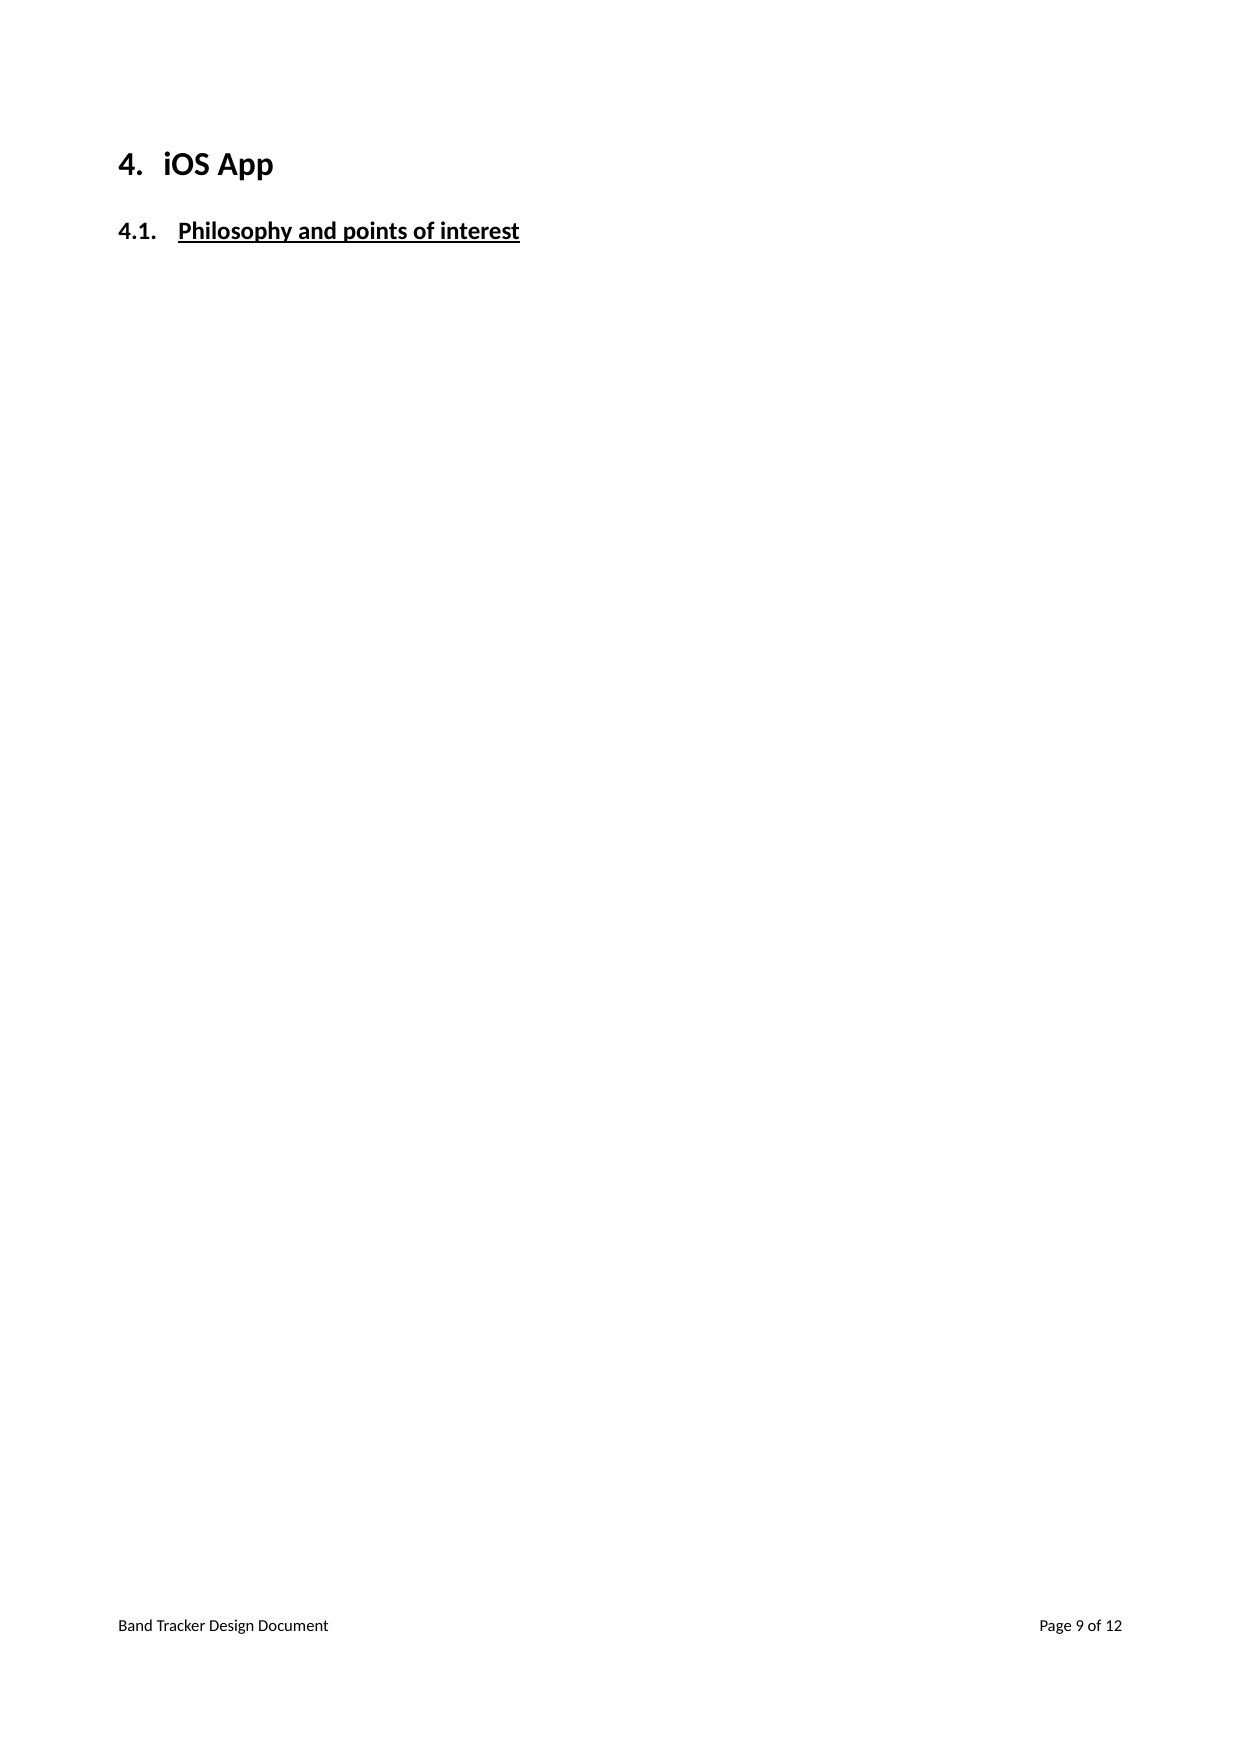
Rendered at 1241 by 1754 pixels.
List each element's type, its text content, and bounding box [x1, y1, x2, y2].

subtitle Philosophy and points of interest [118, 215, 1122, 246]
subtitle iOS App [118, 143, 1122, 184]
